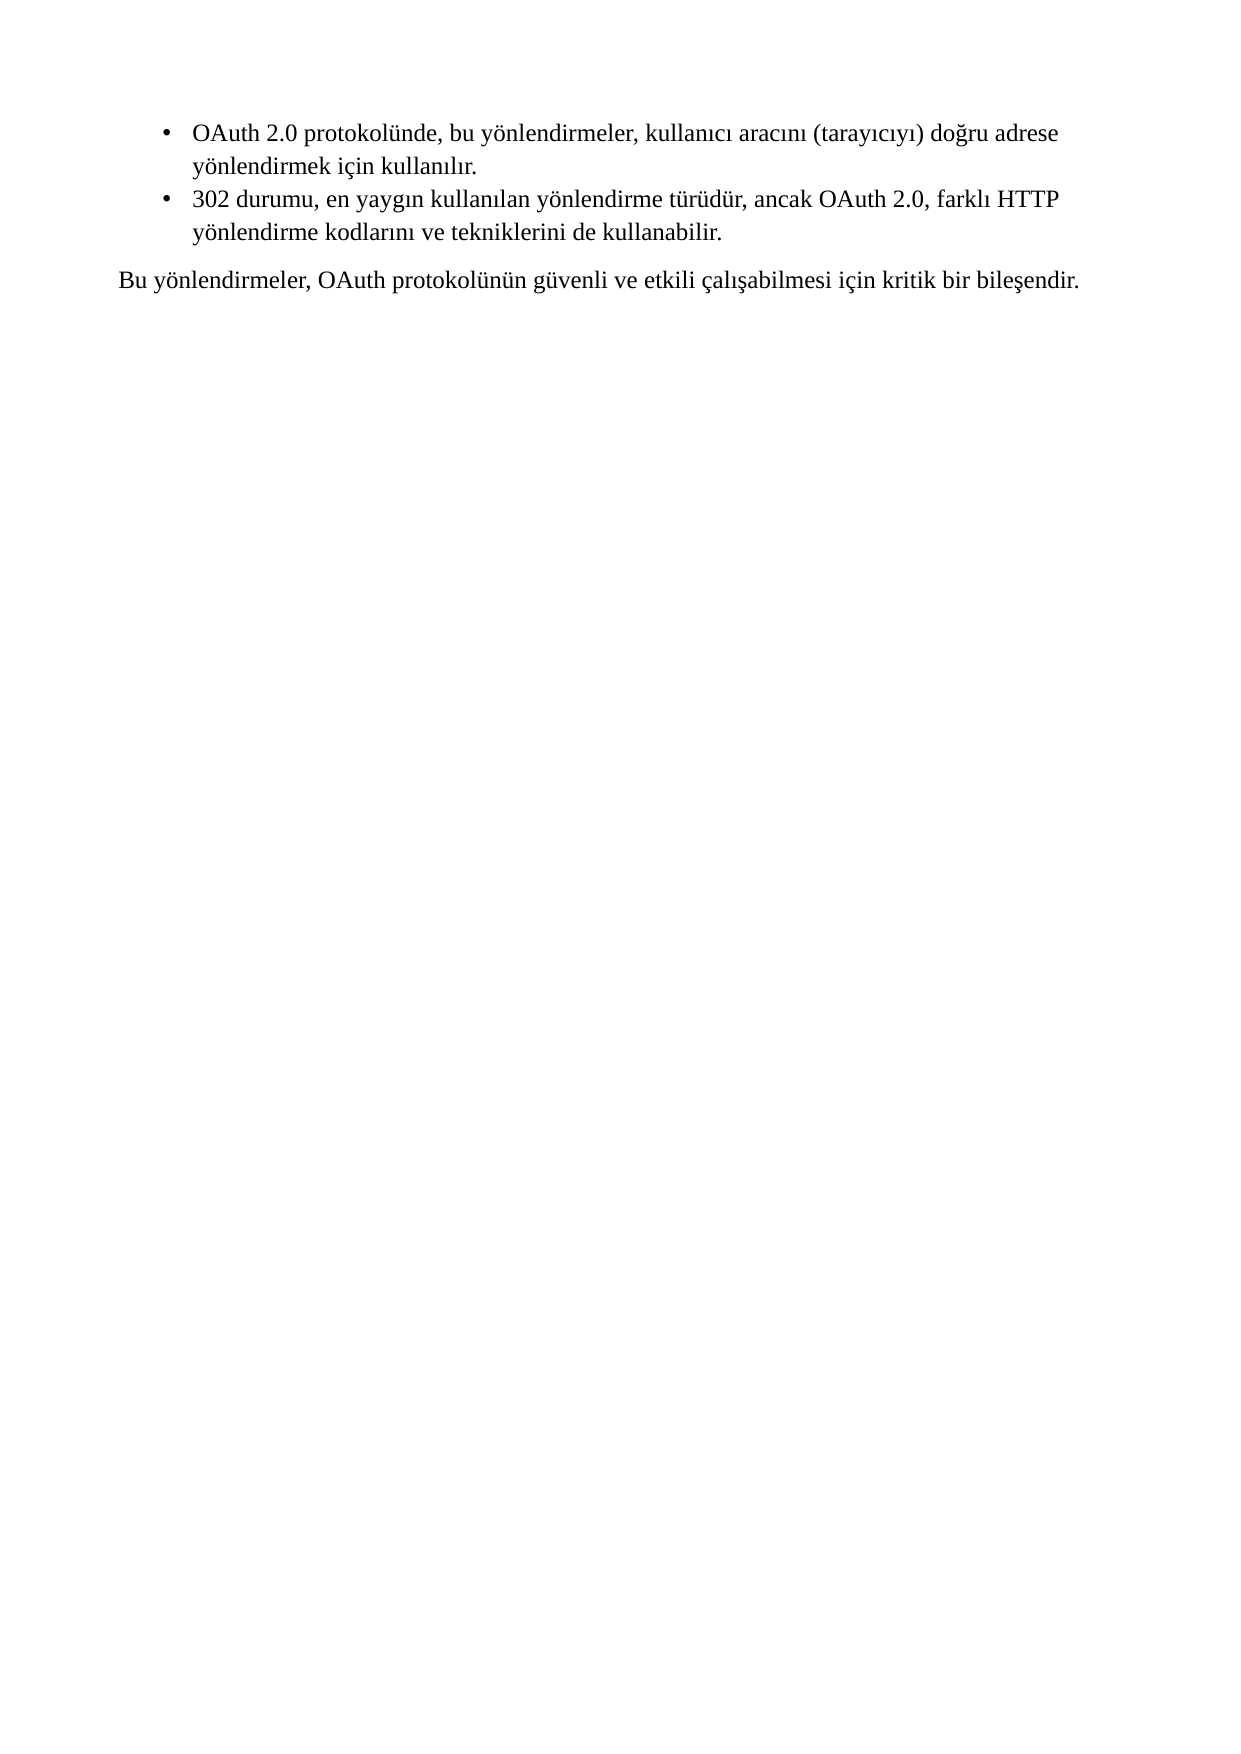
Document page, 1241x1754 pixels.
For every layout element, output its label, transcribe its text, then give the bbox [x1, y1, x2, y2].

text Bu yönlendirmeler, OAuth protokolünün güvenli ve etkili çalışabilmesi için kritik bir bileşendir. [118, 265, 1122, 293]
list OAuth 2.0 protokolünde, bu yönlendirmeler, kullanıcı aracını (tarayıcıyı) doğru adrese yönlendirmek için kullanılır. [162, 118, 1122, 180]
list 302 durumu, en yaygın kullanılan yönlendirme türüdür, ancak OAuth 2.0, farklı HTTP yönlendirme kodlarını ve tekniklerini de kullanabilir. [162, 184, 1122, 246]
